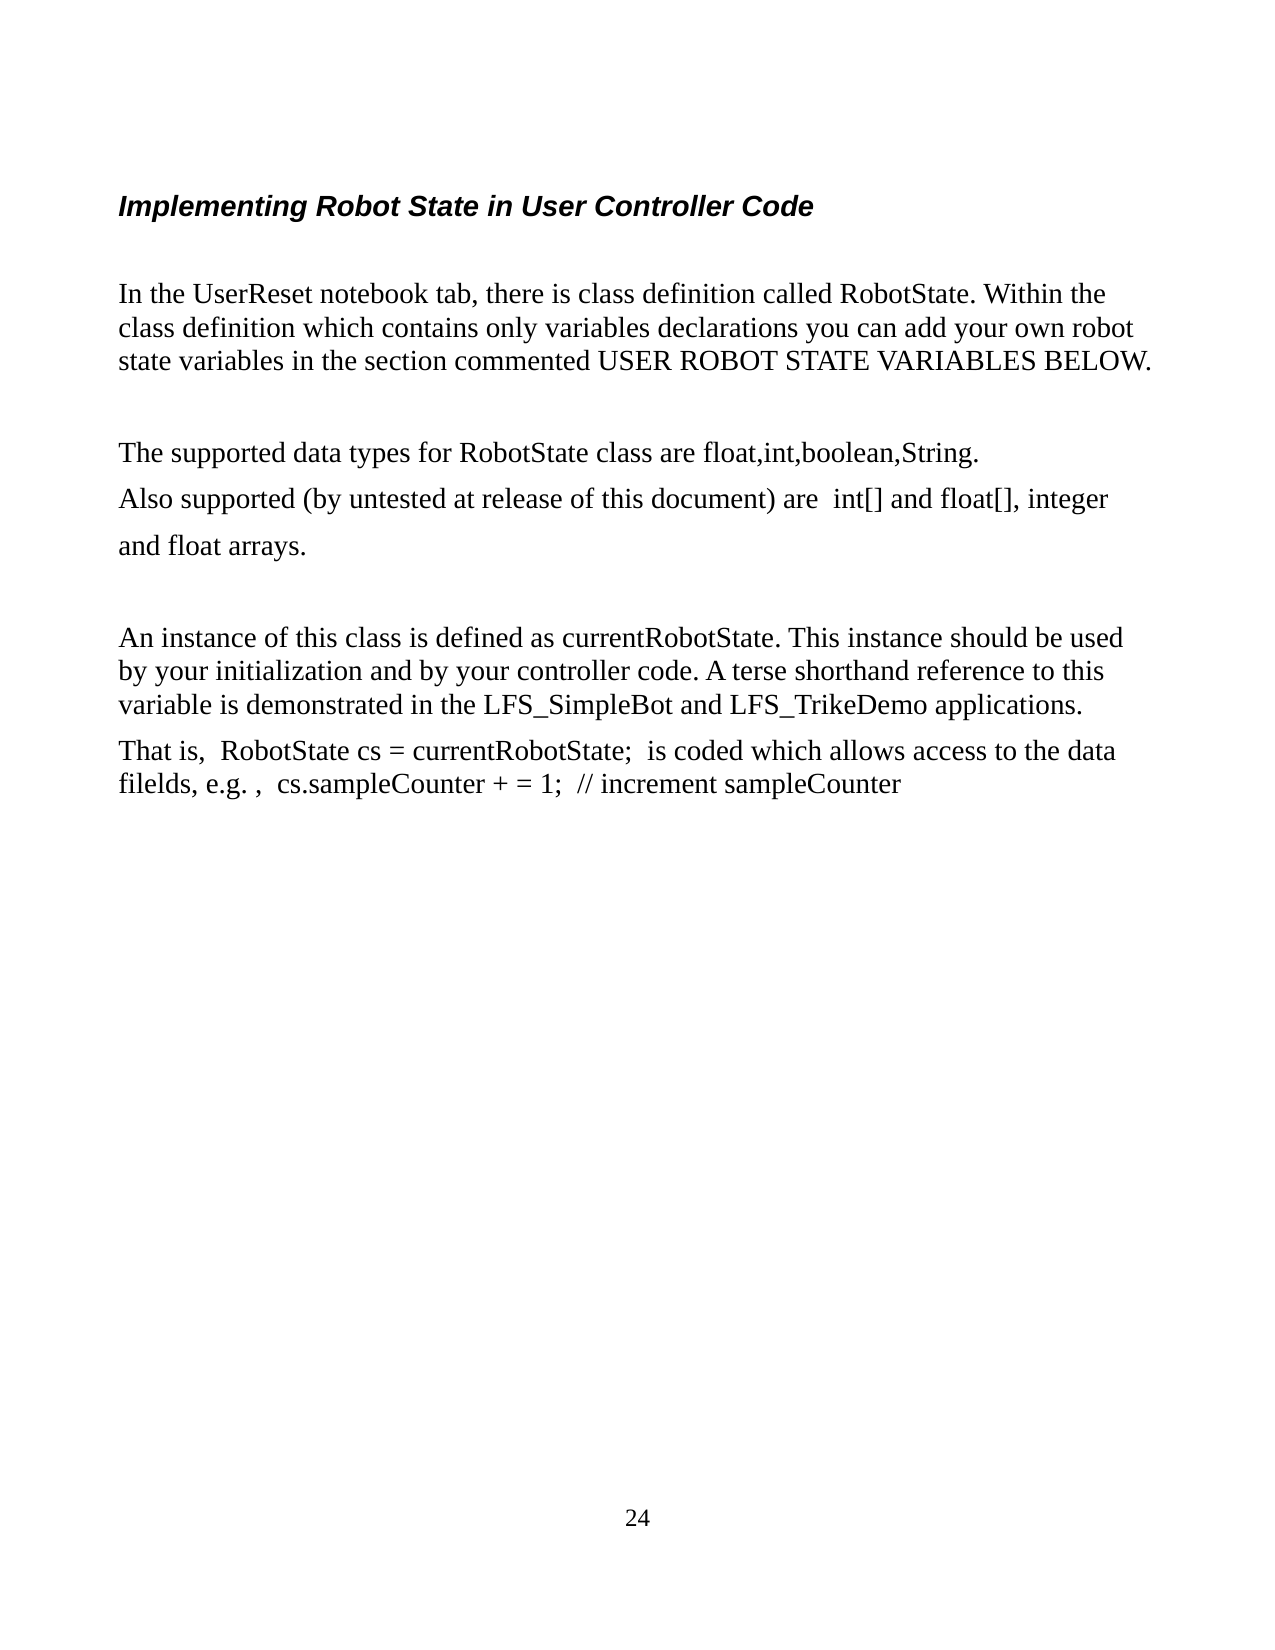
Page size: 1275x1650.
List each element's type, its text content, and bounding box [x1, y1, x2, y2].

text An instance of this class is defined as currentRobotState. This instance should be used by your initialization and by your controller code. A terse shorthand reference to this variable is demonstrated in the LFS_SimpleBot and LFS_TrikeDemo applications. [118, 620, 1157, 720]
text and float arrays. [118, 528, 1157, 561]
text That is, RobotState cs = currentRobotState; is coded which allows access to the data filelds, e.g. , cs.sampleCounter + = 1; // increment sampleCounter [118, 733, 1157, 800]
text The supported data types for RobotState class are float,int,boolean,String. [118, 436, 1157, 469]
text Also supported (by untested at release of this document) are int[] and float[], integer [118, 482, 1157, 515]
subtitle Implementing Robot State in User Controller Code [118, 189, 1157, 223]
text In the UserReset notebook tab, there is class definition called RobotState. Within the class definition which contains only variables declarations you can add your own robot state variables in the section commented USER ROBOT STATE VARIABLES BELOW. [118, 276, 1157, 377]
